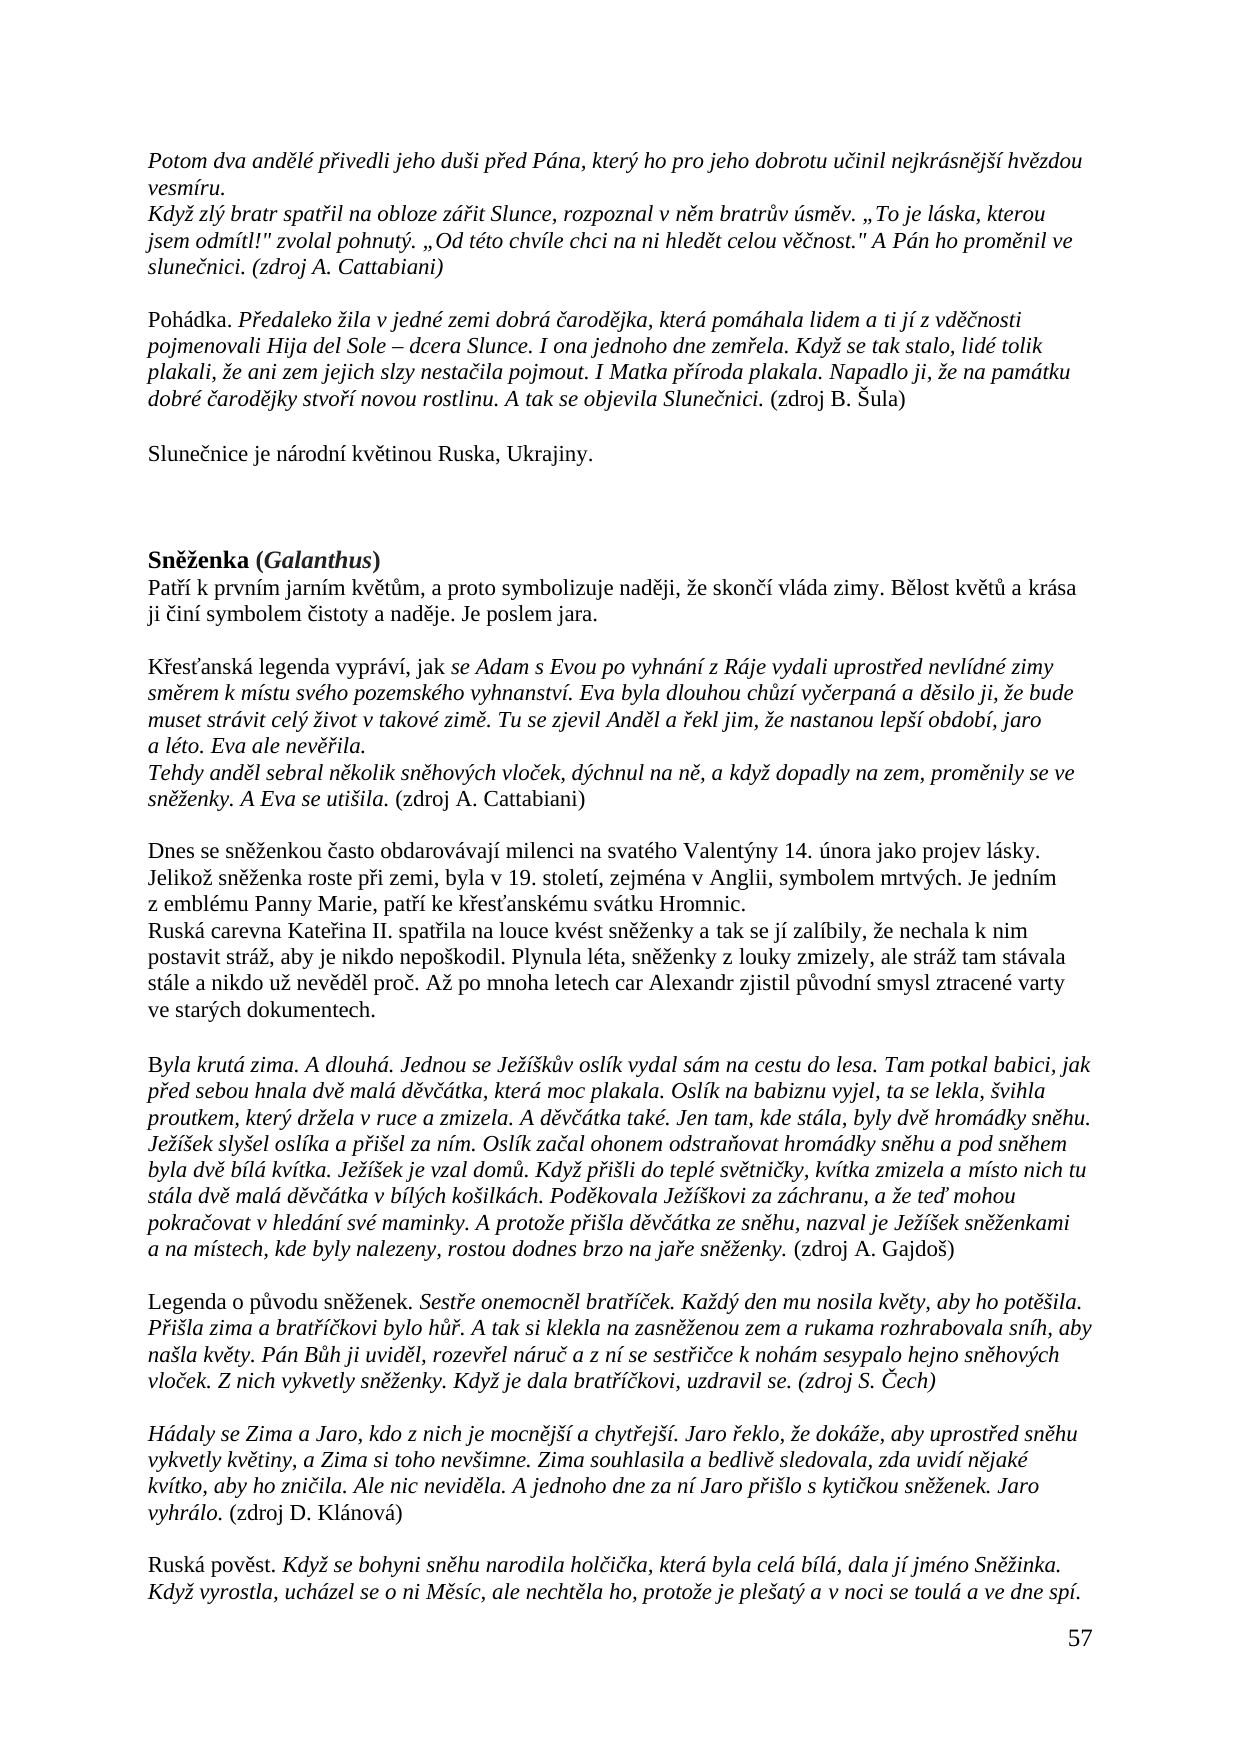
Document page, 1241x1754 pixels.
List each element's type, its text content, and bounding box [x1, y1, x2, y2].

text Hádaly se Zima a Jaro, kdo z nich je mocnější a chytřejší. Jaro řeklo, že dokáže, aby uprostřed sněhu vykvetly květiny, a Zima si toho nevšimne. Zima souhlasila a bedlivě sledovala, zda uvidí nějaké kvítko, aby ho zničila. Ale nic neviděla. A jednoho dne za ní Jaro přišlo s kytičkou sněženek. Jaro vyhrálo. (zdroj D. Klánová) [148, 1420, 1093, 1525]
text Ježíšek slyšel oslíka a přišel za ním. Oslík začal ohonem odstraňovat hromádky sněhu a pod sněhem byla dvě bílá kvítka. Ježíšek je vzal domů. Když přišli do teplé světničky, kvítka zmizela a místo nich tu stála dvě malá děvčátka v bílých košilkách. Poděkovala Ježíškovi za záchranu, a že teď mohou pokračovat v hledání své maminky. A protože přišla děvčátka ze sněhu, nazval je Ježíšek sněženkami a na místech, kde byly nalezeny, rostou dodnes brzo na jaře sněženky. (zdroj A. Gajdoš) [148, 1130, 1093, 1262]
text Ruská pověst. Když se bohyni sněhu narodila holčička, která byla celá bílá, dala jí jméno Sněžinka. Když vyrostla, ucházel se o ni Měsíc, ale nechtěla ho, protože je plešatý a v noci se toulá a ve dne spí. [148, 1552, 1093, 1604]
text Pohádka. Předaleko žila v jedné zemi dobrá čarodějka, která pomáhala lidem a ti jí z vděčnosti pojmenovali Hija del Sole – dcera Slunce. I ona jednoho dne zemřela. Když se tak stalo, lidé tolik plakali, že ani zem jejich slzy nestačila pojmout. I Matka příroda plakala. Napadlo ji, že na památku dobré čarodějky stvoří novou rostlinu. A tak se objevila Slunečnici. (zdroj B. Šula) [148, 306, 1093, 411]
text Patří k prvním jarním květům, a proto symbolizuje naději, že skončí vláda zimy. Bělost květů a krása ji činí symbolem čistoty a naděje. Je poslem jara. [148, 574, 1093, 627]
text Sněženka (Galanthus) [148, 545, 1093, 574]
text Tehdy anděl sebral několik sněhových vloček, dýchnul na ně, a když dopadly na zem, proměnily se ve sněženky. A Eva se utišila. (zdroj A. Cattabiani) [148, 758, 1093, 811]
text Slunečnice je národní květinou Ruska, Ukrajiny. [148, 440, 1093, 466]
text Křesťanská legenda vypráví, jak se Adam s Evou po vyhnání z Ráje vydali uprostřed nevlídné zimy směrem k místu svého pozemského vyhnanství. Eva byla dlouhou chůzí vyčerpaná a děsilo ji, že bude muset strávit celý život v takové zimě. Tu se zjevil Anděl a řekl jim, že nastanou lepší období, jaro a léto. Eva ale nevěřila. [148, 653, 1093, 758]
text Jelikož sněženka roste při zemi, byla v 19. století, zejména v Anglii, symbolem mrtvých. Je jedním z emblému Panny Marie, patří ke křesťanskému svátku Hromnic. [148, 864, 1093, 917]
text Ruská carevna Kateřina II. spatřila na louce kvést sněženky a tak se jí zalíbily, že nechala k nim postavit stráž, aby je nikdo nepoškodil. Plynula léta, sněženky z louky zmizely, ale stráž tam stávala stále a nikdo už nevěděl proč. Až po mnoha letech car Alexandr zjistil původní smysl ztracené varty ve starých dokumentech. [148, 917, 1093, 1022]
text Dnes se sněženkou často obdarovávají milenci na svatého Valentýny 14. února jako projev lásky. [148, 838, 1093, 864]
text Když zlý bratr spatřil na obloze zářit Slunce, rozpoznal v něm bratrův úsměv. „To je láska, kterou jsem odmítl!" zvolal pohnutý. „Od této chvíle chci na ni hledět celou věčnost." A Pán ho proměnil ve slunečnici. (zdroj A. Cattabiani) [148, 200, 1093, 279]
text Potom dva andělé přivedli jeho duši před Pána, který ho pro jeho dobrotu učinil nejkrásnější hvězdou vesmíru. [148, 148, 1093, 200]
text Legenda o původu sněženek. Sestře onemocněl bratříček. Každý den mu nosila květy, aby ho potěšila. Přišla zima a bratříčkovi bylo hůř. A tak si klekla na zasněženou zem a rukama rozhrabovala sníh, aby našla květy. Pán Bůh ji uviděl, rozevřel náruč a z ní se sestřičce k nohám sesypalo hejno sněhových vloček. Z nich vykvetly sněženky. Když je dala bratříčkovi, uzdravil se. (zdroj S. Čech) [148, 1288, 1093, 1393]
text Byla krutá zima. A dlouhá. Jednou se Ježíškův oslík vydal sám na cestu do lesa. Tam potkal babici, jak před sebou hnala dvě malá děvčátka, která moc plakala. Oslík na babiznu vyjel, ta se lekla, švihla proutkem, který držela v ruce a zmizela. A děvčátka také. Jen tam, kde stála, byly dvě hromádky sněhu. [148, 1051, 1093, 1130]
